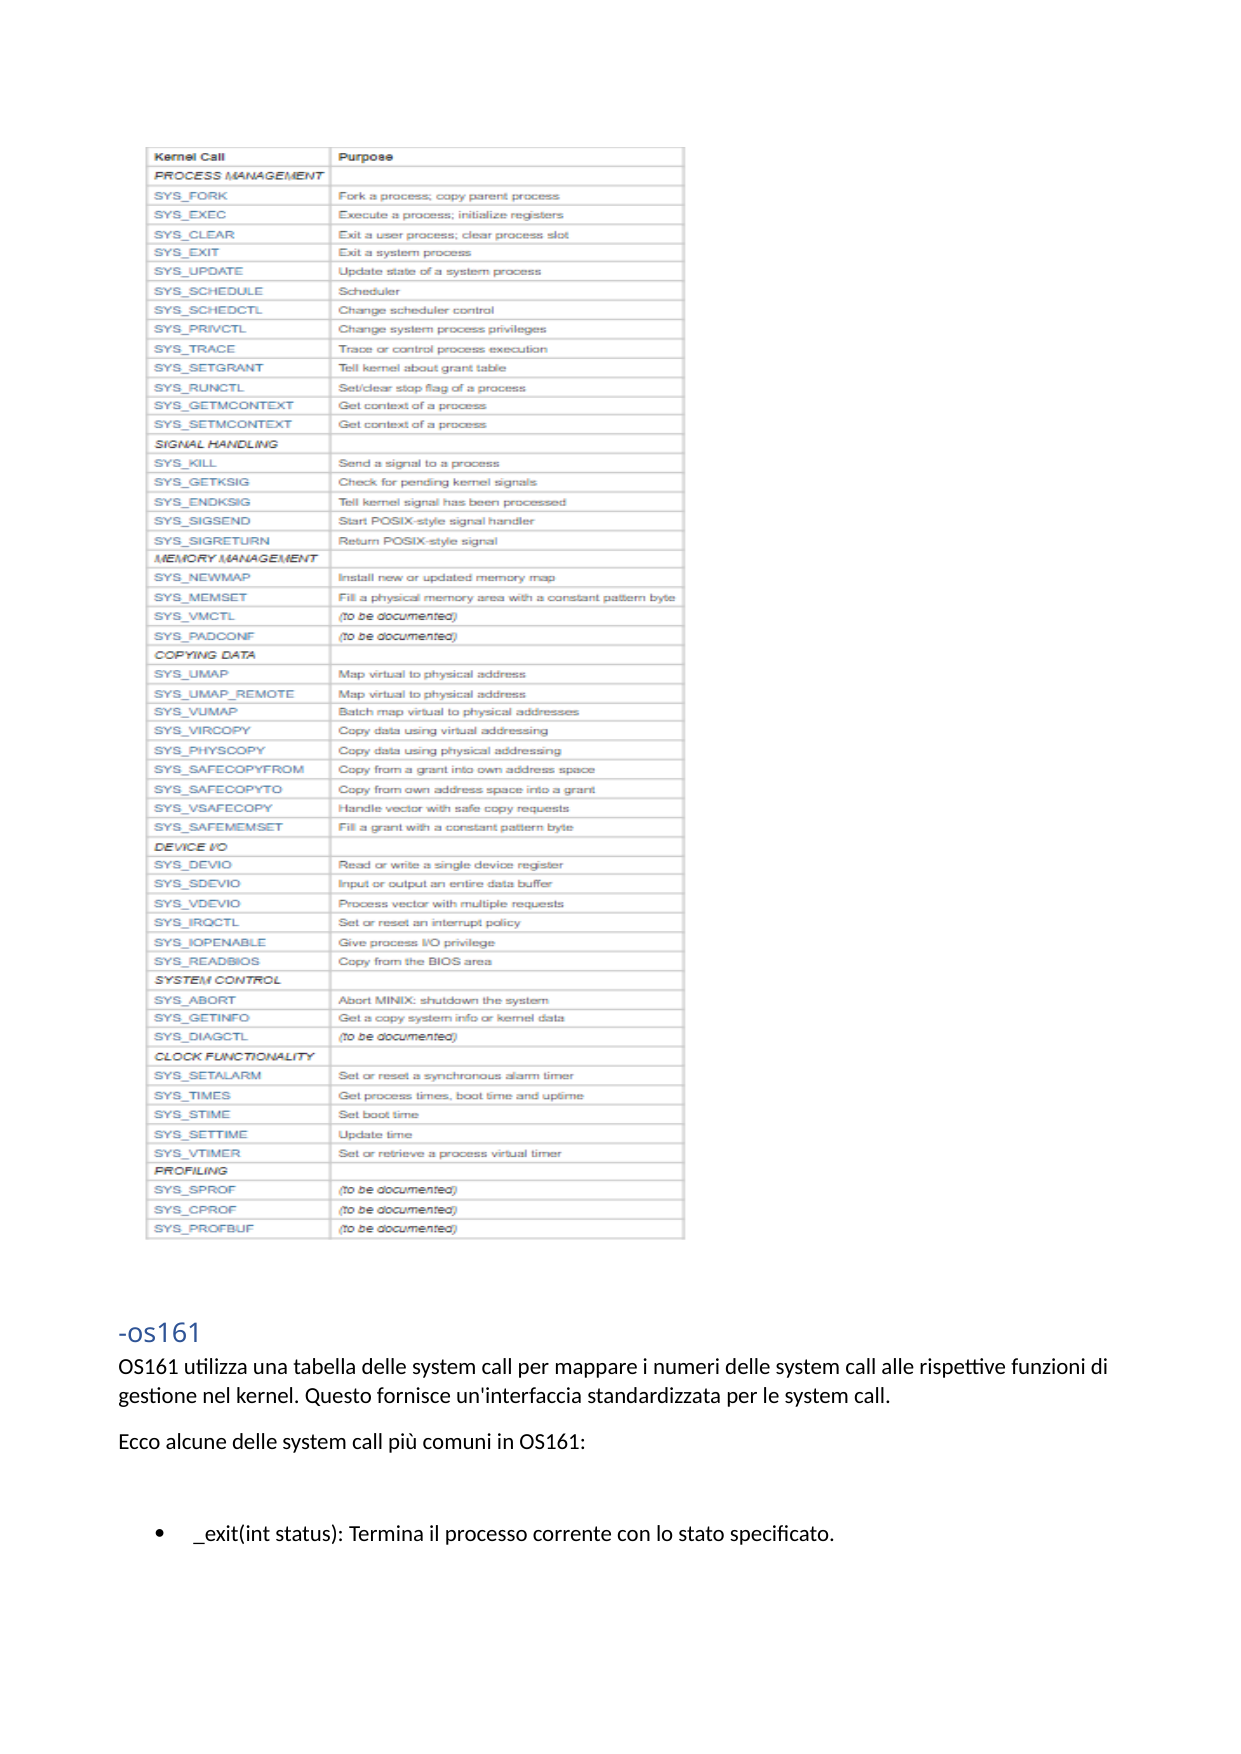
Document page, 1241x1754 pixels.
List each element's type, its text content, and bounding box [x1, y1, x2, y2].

text Ecco alcune delle system call più comuni in OS161: [118, 1427, 1122, 1455]
list _exit(int status): Termina il processo corrente con lo stato specificato. [156, 1519, 1122, 1547]
text OS161 utilizza una tabella delle system call per mappare i numeri delle system call alle rispettive funzioni di gestione nel kernel. Questo fornisce un'interfaccia standardizzata per le system call. [118, 1352, 1122, 1409]
subtitle -os161 [118, 1313, 1122, 1350]
